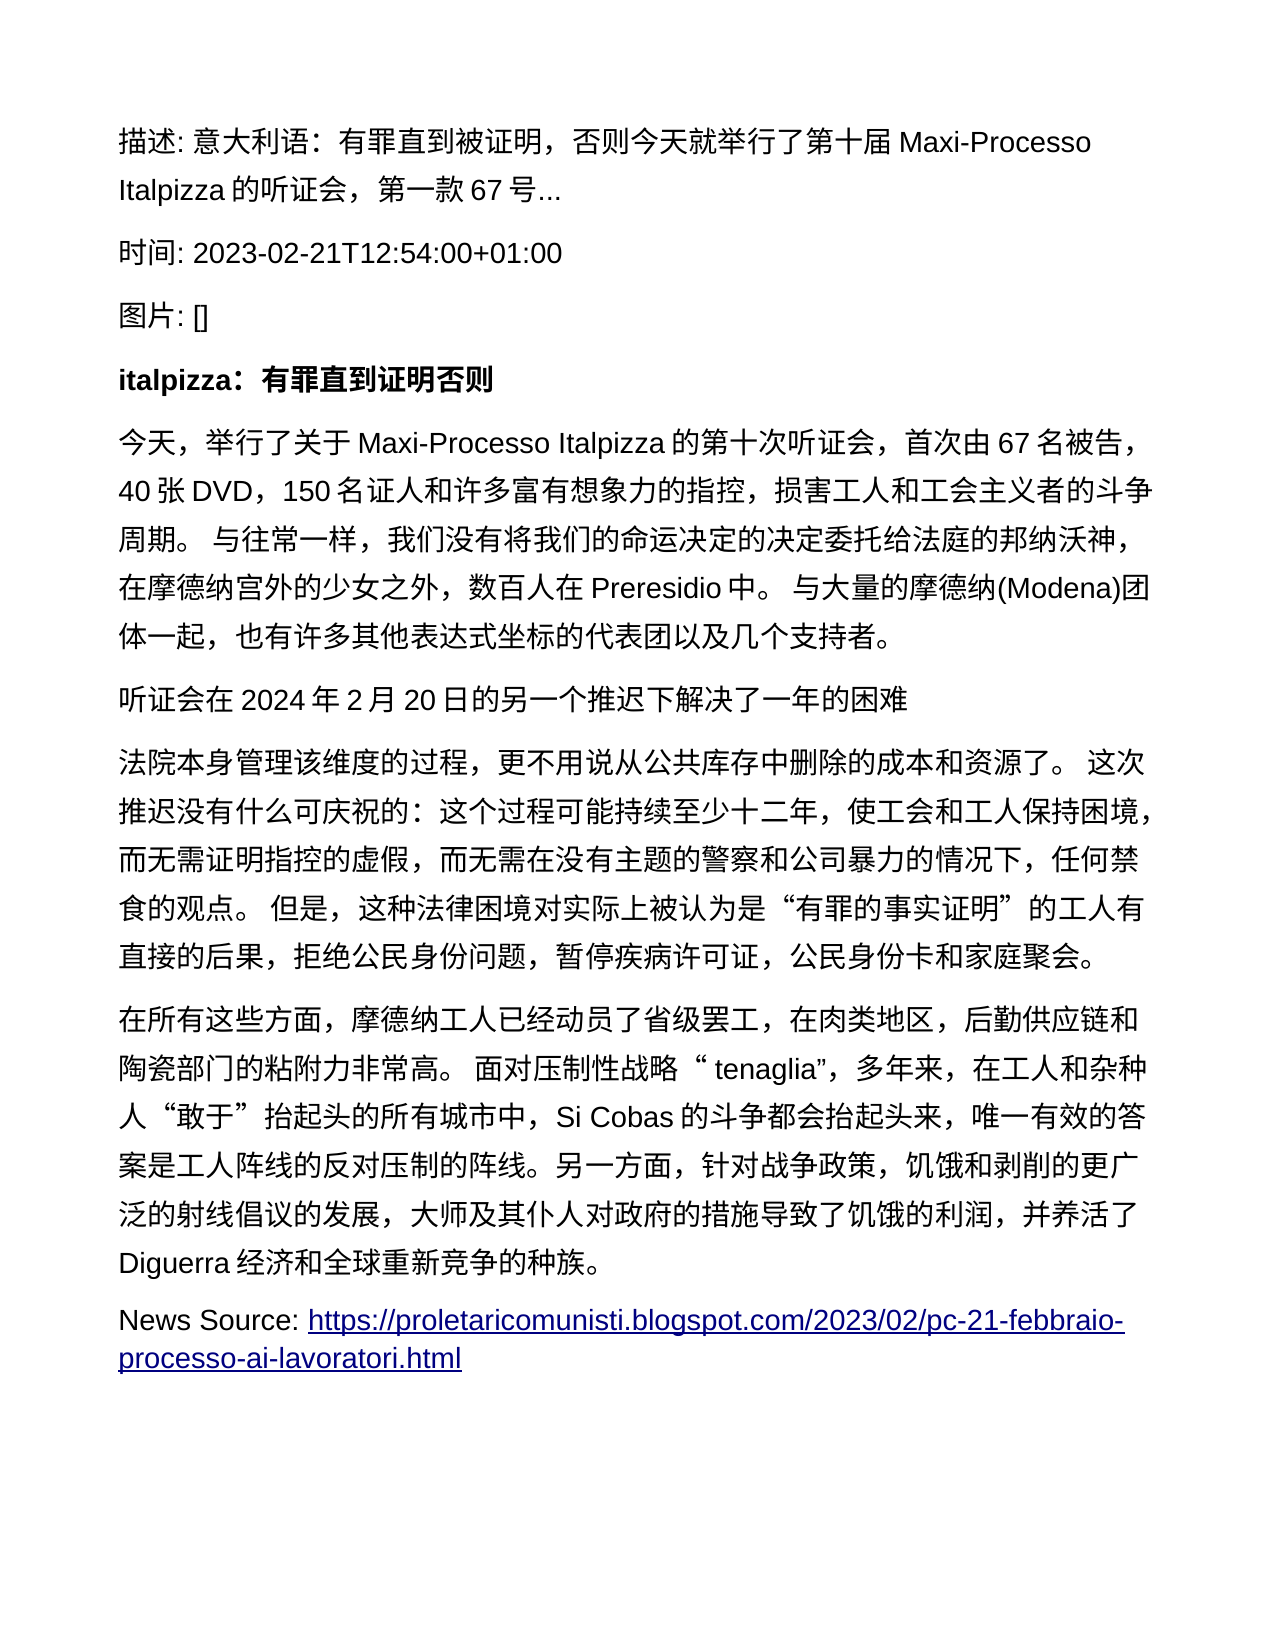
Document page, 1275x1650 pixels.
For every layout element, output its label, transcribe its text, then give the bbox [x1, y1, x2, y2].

text News Source: https://proletaricomunisti.blogspot.com/2023/02/pc-21-febbraio-processo-ai-lavoratori.html [118, 1303, 1157, 1375]
text 在所有这些方面，摩德纳工人已经动员了省级罢工，在肉类地区，后勤供应链和陶瓷部门的粘附力非常高。 面对压制性战略“ tenaglia”，多年来，在工人和杂种人“敢于”抬起头的所有城市中，Si Cobas的斗争都会抬起头来，唯一有效的答案是工人阵线的反对压制的阵线。另一方面，针对战争政策，饥饿和剥削的更广泛的射线倡议的发展，大师及其仆人对政府的措施导致了饥饿的利润，并养活了Diguerra经济和全球重新竞争的种族。 [118, 997, 1157, 1282]
text 时间: 2023-02-21T12:54:00+01:00 [118, 230, 1157, 272]
text 听证会在2024年2月20日的另一个推迟下解决了一年的困难 [118, 676, 1157, 719]
text 图片: [] [118, 293, 1157, 335]
text 法院本身管理该维度的过程，更不用说从公共库存中删除的成本和资源了。 这次推迟没有什么可庆祝的：这个过程可能持续至少十二年，使工会和工人保持困境，而无需证明指控的虚假，而无需在没有主题的警察和公司暴力的情况下，任何禁食的观点。 但是，这种法律困境对实际上被认为是“有罪的事实证明”的工人有直接的后果，拒绝公民身份问题，暂停疾病许可证，公民身份卡和家庭聚会。 [118, 739, 1157, 976]
text italpizza：有罪直到证明否则 [118, 356, 1157, 398]
text 描述: 意大利语：有罪直到被证明，否则今天就举行了第十届Maxi-Processo Italpizza的听证会，第一款67号... [118, 118, 1157, 209]
text 今天，举行了关于Maxi-Processo Italpizza的第十次听证会，首次由67名被告，40张DVD，150名证人和许多富有想象力的指控，损害工人和工会主义者的斗争周期。 与往常一样，我们没有将我们的命运决定的决定委托给法庭的邦纳沃神，在摩德纳宫外的少女之外，数百人在Preresidio中。 与大量的摩德纳(Modena)团体一起，也有许多其他表达式坐标的代表团以及几个支持者。 [118, 419, 1157, 656]
